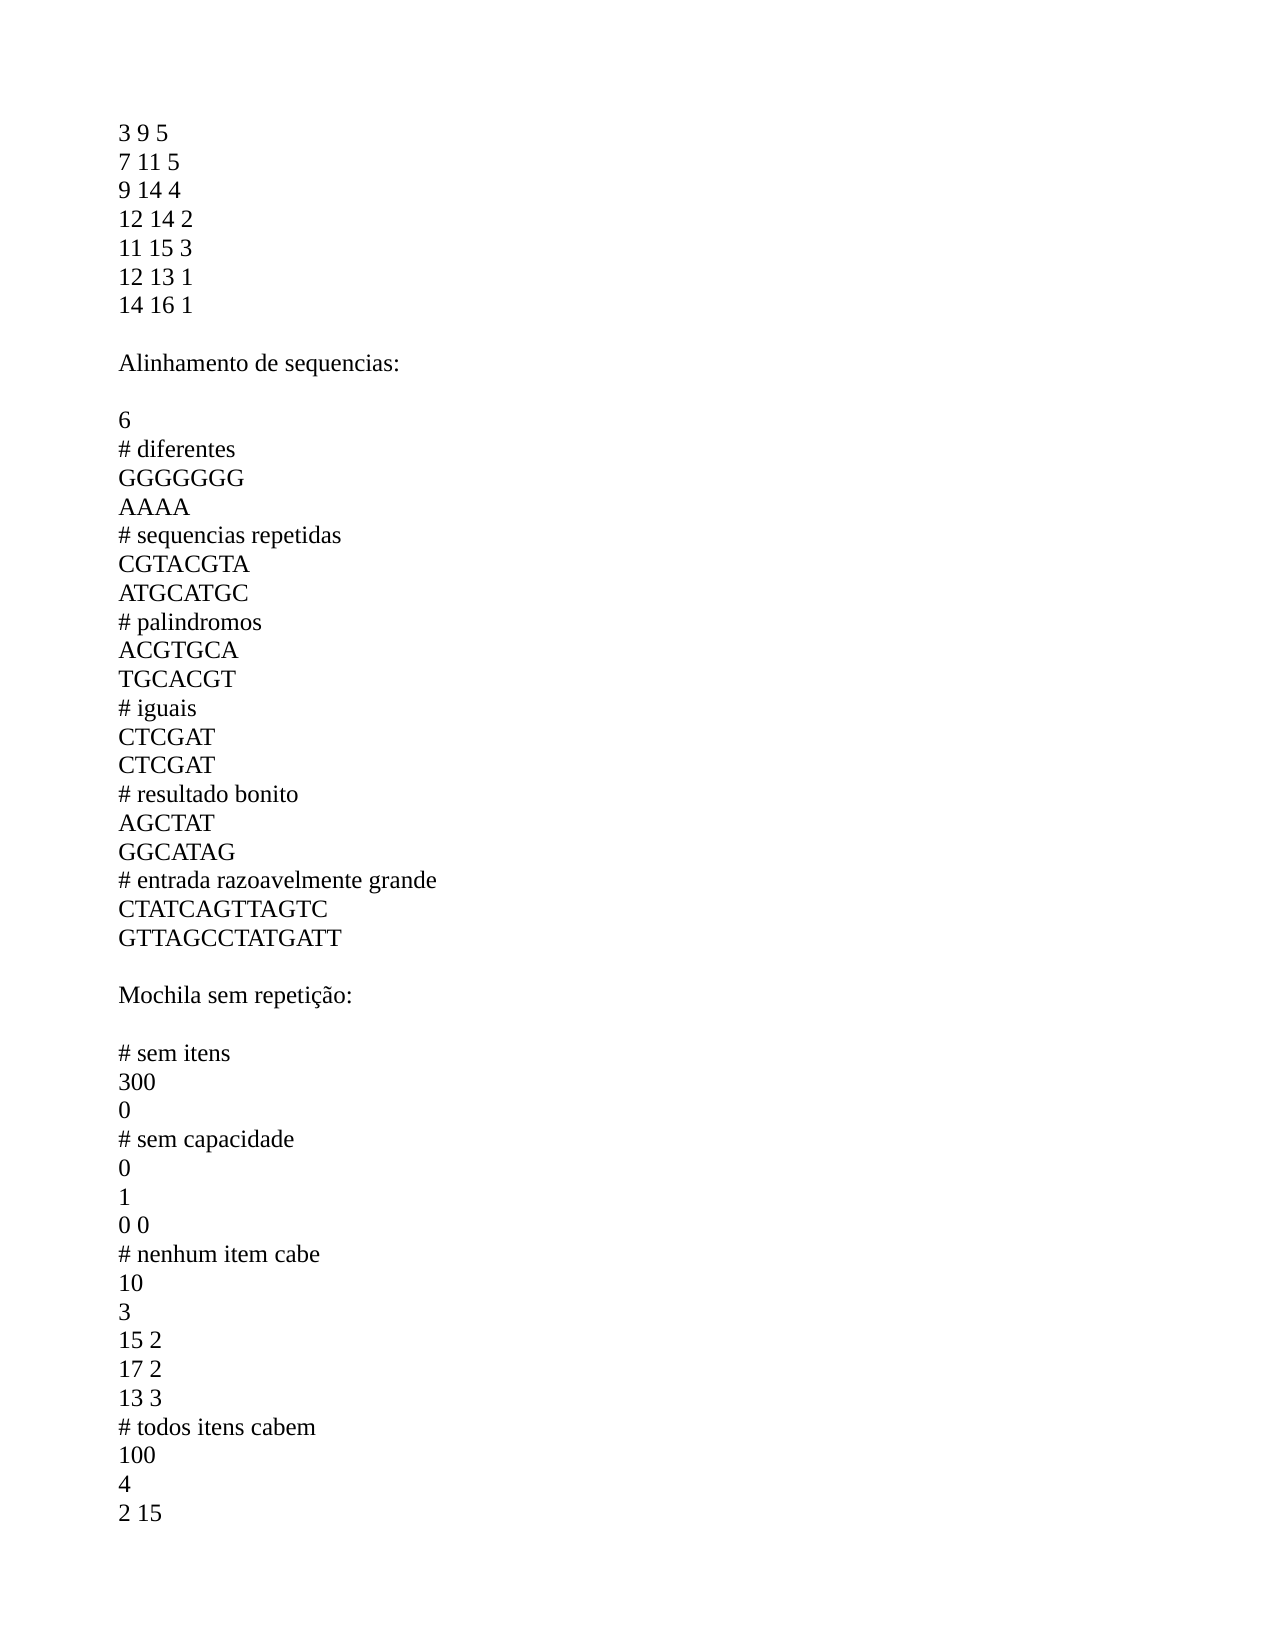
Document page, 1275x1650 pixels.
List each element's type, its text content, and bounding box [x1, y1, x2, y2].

text AGCTAT [118, 808, 1157, 837]
text 10 [118, 1268, 1157, 1297]
text # sequencias repetidas [118, 521, 1157, 549]
text Alinhamento de sequencias: [118, 348, 1157, 377]
text 1 [118, 1182, 1157, 1211]
text TGCACGT [118, 664, 1157, 693]
text 0 0 [118, 1211, 1157, 1239]
text # resultado bonito [118, 779, 1157, 808]
text 12 14 2 [118, 204, 1157, 233]
text GGGGGGG [118, 463, 1157, 492]
text 11 15 3 [118, 233, 1157, 262]
text CTCGAT [118, 751, 1157, 779]
text 14 16 1 [118, 291, 1157, 319]
text CTATCAGTTAGTC [118, 894, 1157, 923]
text # entrada razoavelmente grande [118, 866, 1157, 894]
text 6 [118, 406, 1157, 434]
text 2 15 [118, 1498, 1157, 1527]
text GTTAGCCTATGATT [118, 923, 1157, 952]
text 0 [118, 1096, 1157, 1124]
text 12 13 1 [118, 262, 1157, 291]
text 7 11 5 [118, 147, 1157, 176]
text 17 2 [118, 1354, 1157, 1383]
text CTCGAT [118, 722, 1157, 751]
text 13 3 [118, 1383, 1157, 1412]
text 0 [118, 1153, 1157, 1182]
text 3 9 5 [118, 118, 1157, 147]
text 9 14 4 [118, 176, 1157, 204]
text 100 [118, 1441, 1157, 1469]
text # sem capacidade [118, 1124, 1157, 1153]
text ACGTGCA [118, 636, 1157, 664]
text # todos itens cabem [118, 1412, 1157, 1441]
text ATGCATGC [118, 578, 1157, 607]
text # diferentes [118, 434, 1157, 463]
text CGTACGTA [118, 549, 1157, 578]
text # iguais [118, 693, 1157, 722]
text GGCATAG [118, 837, 1157, 866]
text # palindromos [118, 607, 1157, 636]
text AAAA [118, 492, 1157, 521]
text # sem itens [118, 1038, 1157, 1067]
text # nenhum item cabe [118, 1239, 1157, 1268]
text 300 [118, 1067, 1157, 1096]
text 4 [118, 1469, 1157, 1498]
text 15 2 [118, 1326, 1157, 1354]
text Mochila sem repetição: [118, 981, 1157, 1009]
text 3 [118, 1297, 1157, 1326]
